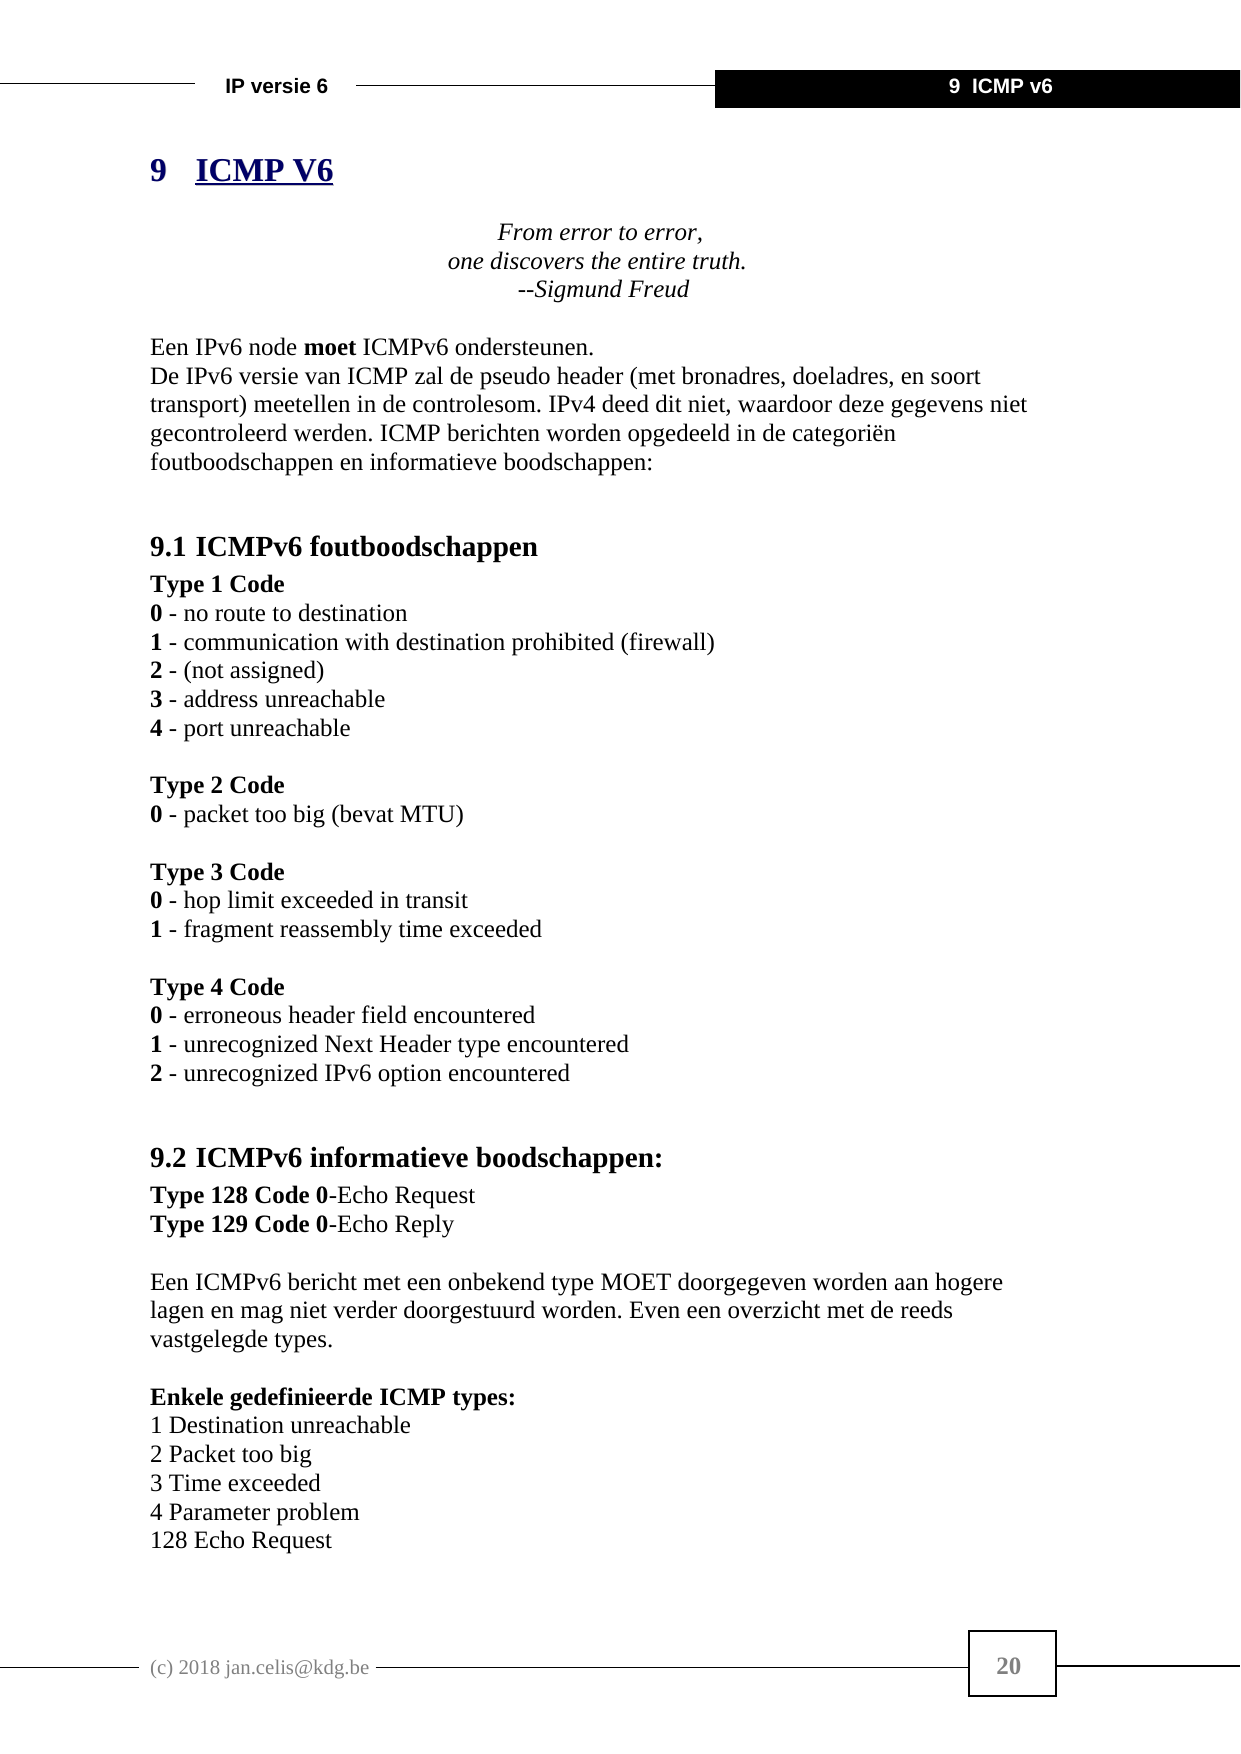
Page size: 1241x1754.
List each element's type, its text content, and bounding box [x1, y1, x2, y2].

subtitle ICMPv6 informatieve boodschappen: [150, 1141, 1053, 1174]
text From error to error, [150, 217, 1053, 246]
text 0 - packet too big (bevat MTU) [150, 799, 1053, 828]
text 0 - no route to destination [150, 598, 1053, 627]
text 0 - hop limit exceeded in transit [150, 886, 1053, 914]
text Enkele gedefinieerde ICMP types: [150, 1382, 1053, 1410]
text Type 129 Code 0-Echo Reply [150, 1209, 1053, 1238]
text 4 - port unreachable [150, 713, 1053, 742]
text 3 - address unreachable [150, 684, 1053, 713]
text 1 - communication with destination prohibited (firewall) [150, 627, 1053, 656]
text Een ICMPv6 bericht met een onbekend type MOET doorgegeven worden aan hogere lagen en mag niet verder doorgestuurd worden. Even een overzicht met de reeds vastgelegde types. [150, 1267, 1053, 1353]
text Type 4 Code [150, 972, 1053, 1001]
text 3 Time exceeded [150, 1468, 1053, 1497]
text Type 1 Code [150, 569, 1053, 598]
text Een IPv6 node moet ICMPv6 ondersteunen. [150, 332, 1053, 361]
text 1 - unrecognized Next Header type encountered [150, 1029, 1053, 1058]
text 2 - unrecognized IPv6 option encountered [150, 1058, 1053, 1087]
text Type 3 Code [150, 857, 1053, 886]
text one discovers the entire truth. --Sigmund Freud [150, 246, 1053, 303]
text 128 Echo Request [150, 1525, 1053, 1554]
text 4 Parameter problem [150, 1497, 1053, 1525]
text De IPv6 versie van ICMP zal de pseudo header (met bronadres, doeladres, en soort transport) meetellen in de controlesom. IPv4 deed dit niet, waardoor deze gegevens niet gecontroleerd werden. ICMP berichten worden opgedeeld in de categoriën foutboodschappen en informatieve boodschappen: [150, 361, 1053, 476]
text 1 Destination unreachable [150, 1410, 1053, 1439]
subtitle ICMPv6 foutboodschappen [150, 529, 1053, 563]
text 0 - erroneous header field encountered [150, 1001, 1053, 1029]
text Type 2 Code [150, 771, 1053, 799]
subtitle ICMP v6 [150, 150, 1053, 188]
text 2 Packet too big [150, 1439, 1053, 1468]
text 2 - (not assigned) [150, 656, 1053, 684]
text Type 128 Code 0-Echo Request [150, 1180, 1053, 1209]
text 1 - fragment reassembly time exceeded [150, 914, 1053, 943]
